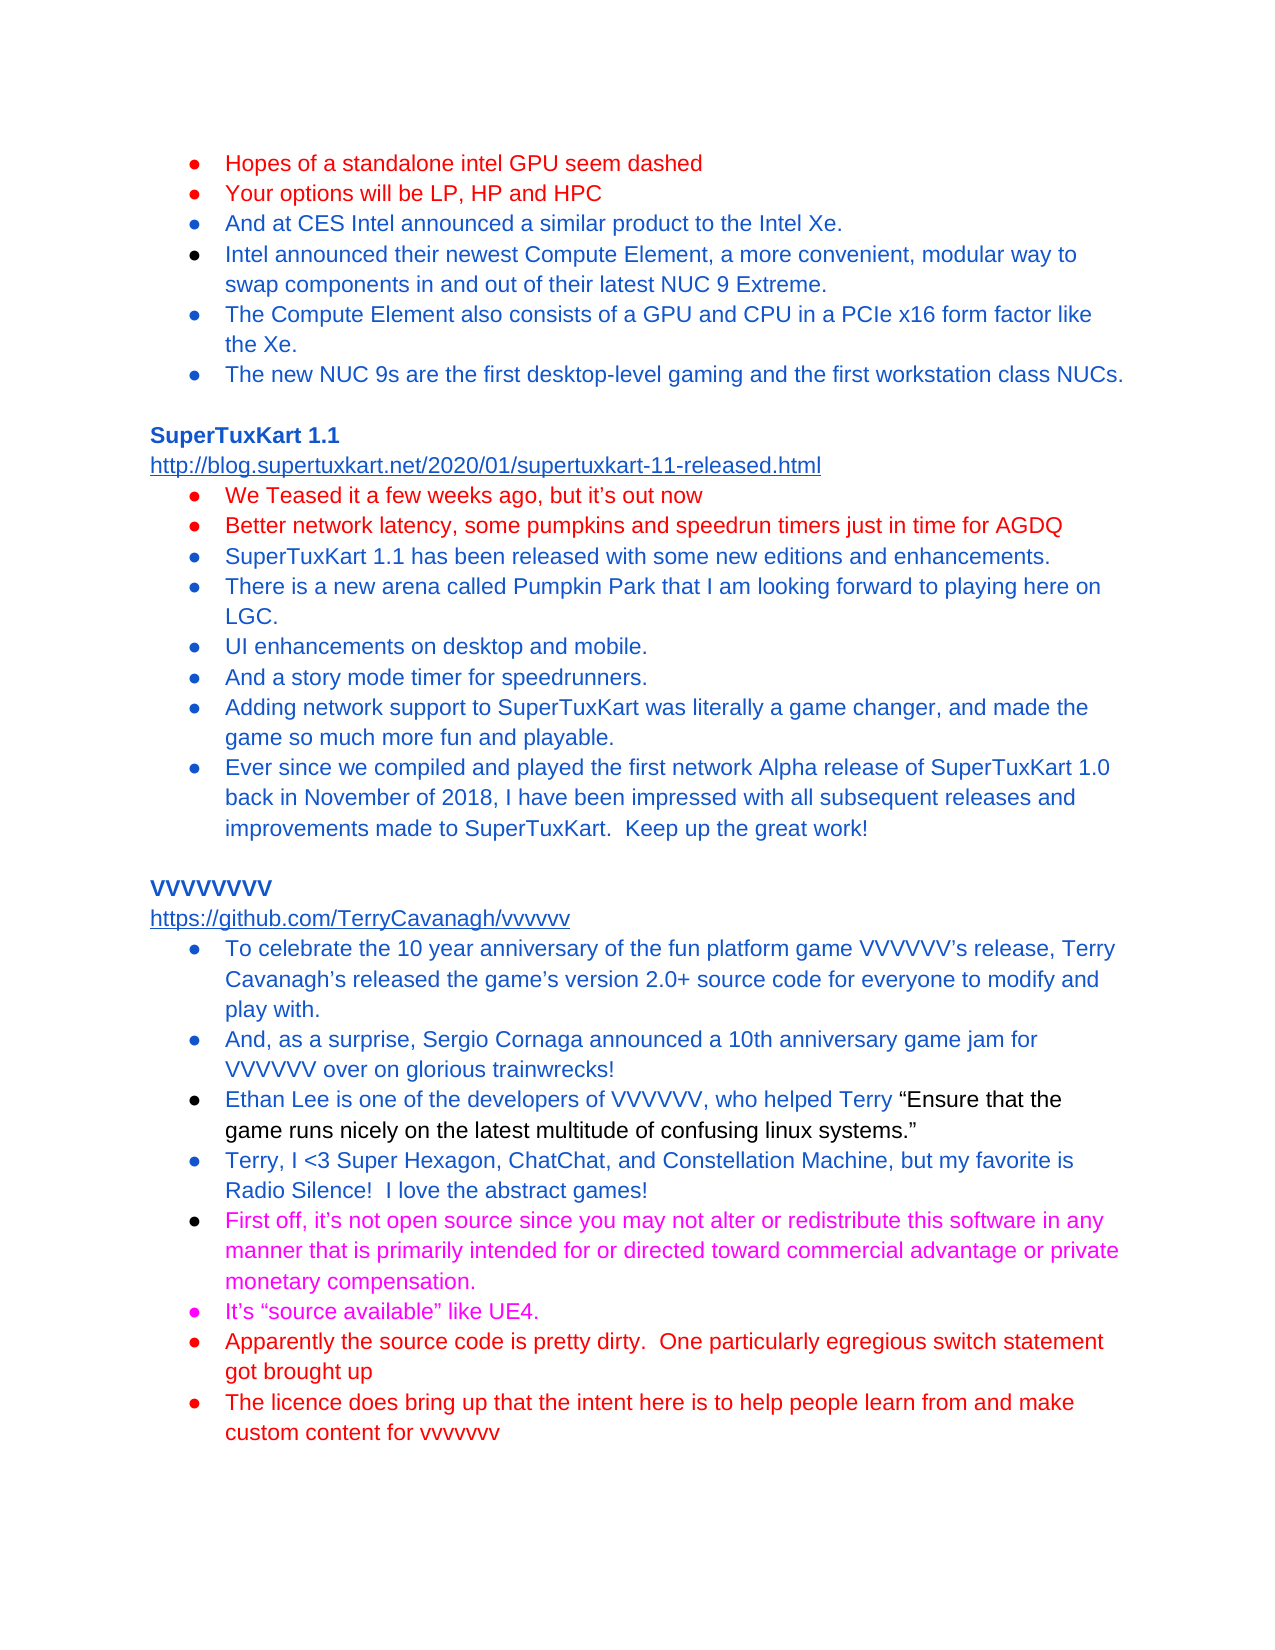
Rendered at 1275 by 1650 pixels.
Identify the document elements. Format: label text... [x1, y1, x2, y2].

list Terry, I <3 Super Hexagon, ChatChat, and Constellation Machine, but my favorite is Radio Silence! I love the abstract games! [187, 1147, 1125, 1203]
list Your options will be LP, HP and HPC [187, 180, 1125, 207]
list To celebrate the 10 year anniversary of the fun platform game VVVVVV’s release, Terry Cavanagh’s released the game’s version 2.0+ source code for everyone to modify and play with. [187, 935, 1125, 1022]
list Hopes of a standalone intel GPU seem dashed [187, 150, 1125, 176]
list The Compute Element also consists of a GPU and CPU in a PCIe x16 form factor like the Xe. [187, 301, 1125, 358]
text SuperTuxKart 1.1 [150, 422, 1125, 448]
list UI enhancements on desktop and mobile. [187, 633, 1125, 660]
list And, as a surprise, Sergio Cornaga announced a 10th anniversary game jam for VVVVVV over on glorious trainwrecks! [187, 1026, 1125, 1083]
list We Teased it a few weeks ago, but it’s out now [187, 482, 1125, 509]
list First off, it’s not open source since you may not alter or redistribute this software in any manner that is primarily intended for or directed toward commercial advantage or private monetary compensation. [187, 1207, 1125, 1294]
list Intel announced their newest Compute Element, a more convenient, modular way to swap components in and out of their latest NUC 9 Extreme. [187, 241, 1125, 297]
list The new NUC 9s are the first desktop-level gaming and the first workstation class NUCs. [187, 361, 1125, 388]
text VVVVVVVV [150, 875, 1125, 901]
list Ever since we compiled and played the first network Alpha release of SuperTuxKart 1.0 back in November of 2018, I have been impressed with all subsequent releases and improvements made to SuperTuxKart. Keep up the great work! [187, 754, 1125, 841]
list Apparently the source code is pretty dirty. One particularly egregious switch statement got brought up [187, 1328, 1125, 1385]
list Ethan Lee is one of the developers of VVVVVV, who helped Terry “Ensure that the game runs nicely on the latest multitude of confusing linux systems.” [187, 1086, 1125, 1143]
list Adding network support to SuperTuxKart was literally a game changer, and made the game so much more fun and playable. [187, 694, 1125, 750]
text https://github.com/TerryCavanagh/vvvvvv [150, 905, 1125, 932]
list It’s “source available” like UE4. [187, 1298, 1125, 1324]
list Better network latency, some pumpkins and speedrun timers just in time for AGDQ [187, 512, 1125, 539]
list There is a new arena called Pumpkin Park that I am looking forward to playing here on LGC. [187, 573, 1125, 629]
list SuperTuxKart 1.1 has been released with some new editions and enhancements. [187, 543, 1125, 569]
text http://blog.supertuxkart.net/2020/01/supertuxkart-11-released.html [150, 452, 1125, 478]
list And a story mode timer for speedrunners. [187, 663, 1125, 690]
list The licence does bring up that the intent here is to help people learn from and make custom content for vvvvvvv [187, 1388, 1125, 1445]
list And at CES Intel announced a similar product to the Intel Xe. [187, 210, 1125, 237]
